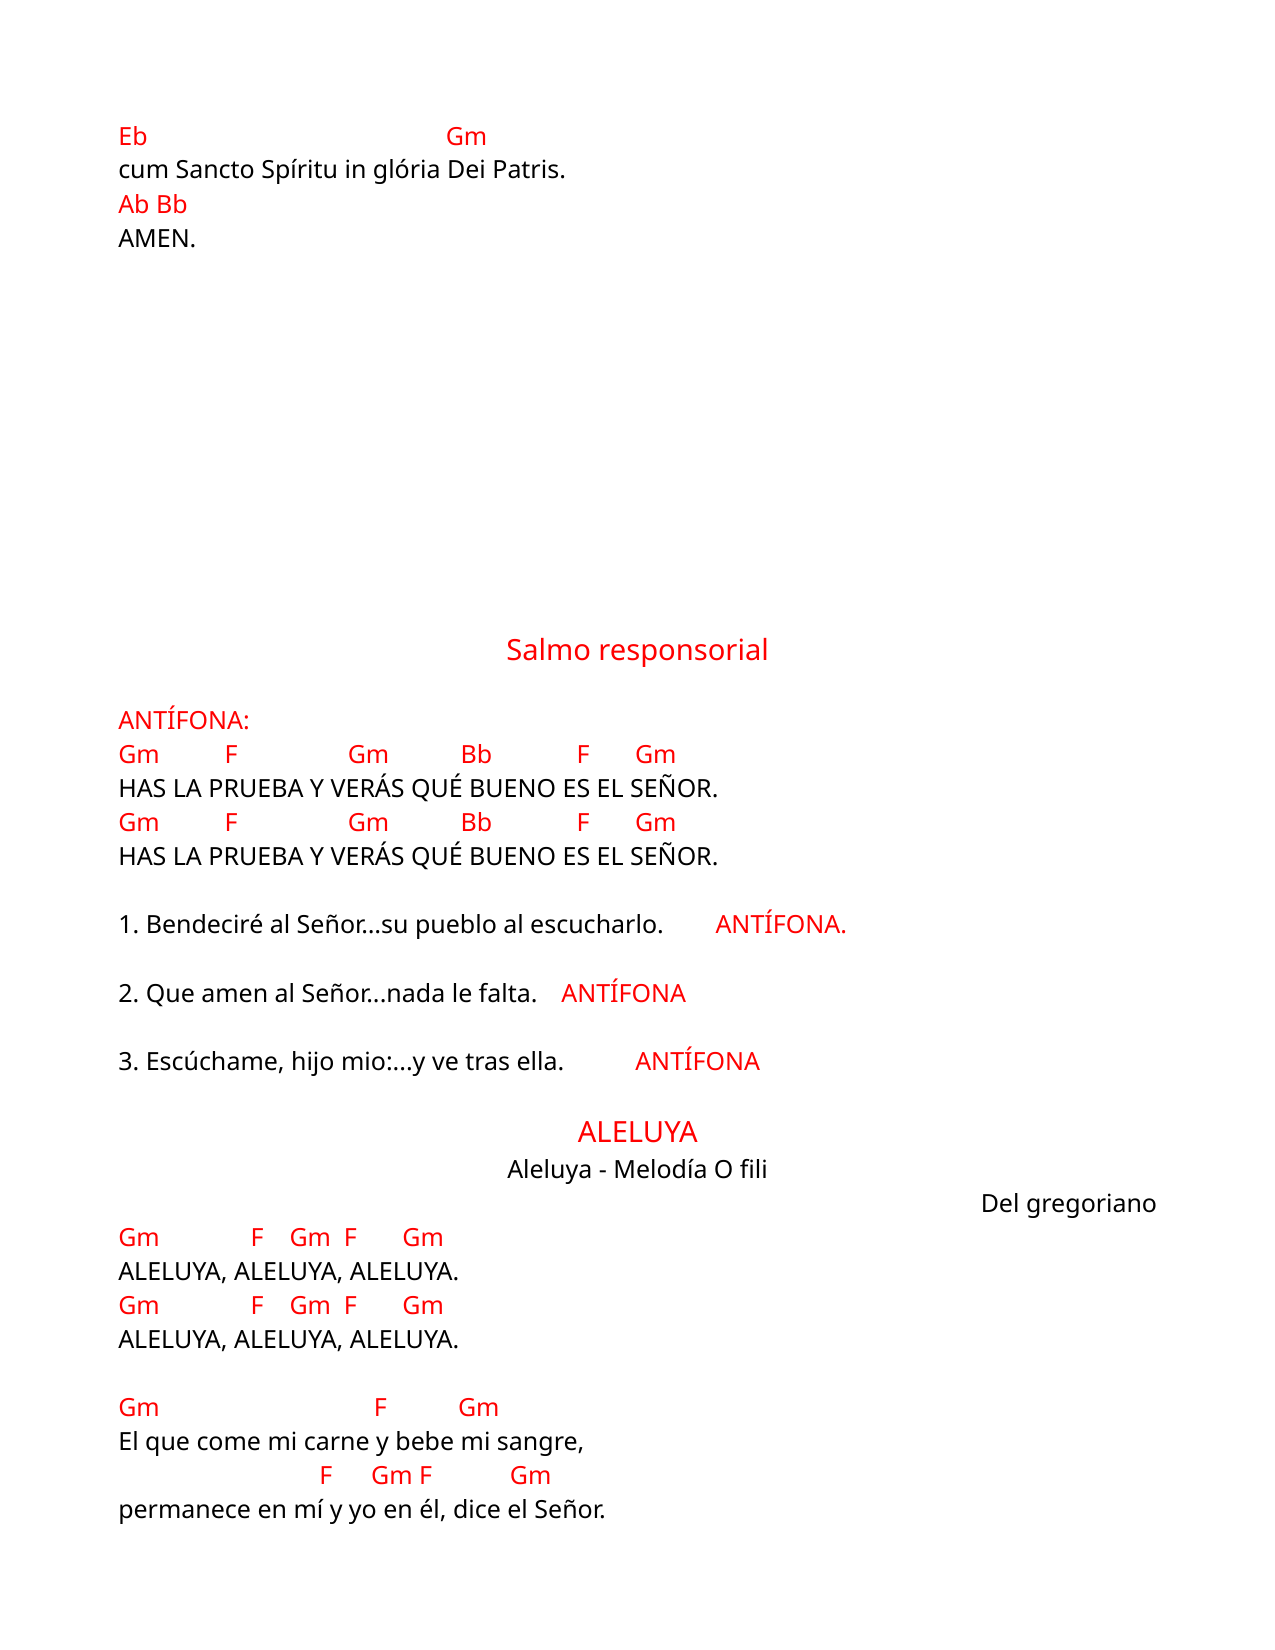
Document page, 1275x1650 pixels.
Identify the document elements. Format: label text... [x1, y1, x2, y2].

text AMEN. [118, 220, 1157, 254]
text Gm F Gm F Gm [118, 1287, 1157, 1322]
text Gm F Gm Bb F Gm [118, 737, 1157, 771]
text Gm F Gm F Gm [118, 1219, 1157, 1253]
text 3. Escúchame, hijo mio:...y ve tras ella. ANTÍFONA [118, 1043, 1157, 1077]
text cum Sancto Spíritu in glória Dei Patris. [118, 152, 1157, 186]
text HAS LA PRUEBA Y VERÁS QUÉ BUENO ES EL SEÑOR. [118, 839, 1157, 873]
text Eb Gm [118, 118, 1157, 152]
text Ab Bb [118, 186, 1157, 220]
text 2. Que amen al Señor...nada le falta. ANTÍFONA [118, 975, 1157, 1009]
text ALELUYA, ALELUYA, ALELUYA. [118, 1322, 1157, 1356]
text ALELUYA, ALELUYA, ALELUYA. [118, 1253, 1157, 1287]
text ANTÍFONA: [118, 703, 1157, 737]
text permanece en mí y yo en él, dice el Señor. [118, 1492, 1157, 1526]
text Del gregoriano [118, 1185, 1157, 1219]
text Gm F Gm [118, 1390, 1157, 1424]
text Gm F Gm Bb F Gm [118, 805, 1157, 839]
text 1. Bendeciré al Señor…su pueblo al escucharlo. ANTÍFONA. [118, 907, 1157, 941]
text ALELUYA [118, 1112, 1157, 1151]
text El que come mi carne y bebe mi sangre, [118, 1424, 1157, 1458]
text HAS LA PRUEBA Y VERÁS QUÉ BUENO ES EL SEÑOR. [118, 771, 1157, 805]
text Aleluya - Melodía O fili [118, 1151, 1157, 1185]
text F Gm F Gm [118, 1458, 1157, 1492]
text Salmo responsorial [118, 629, 1157, 669]
